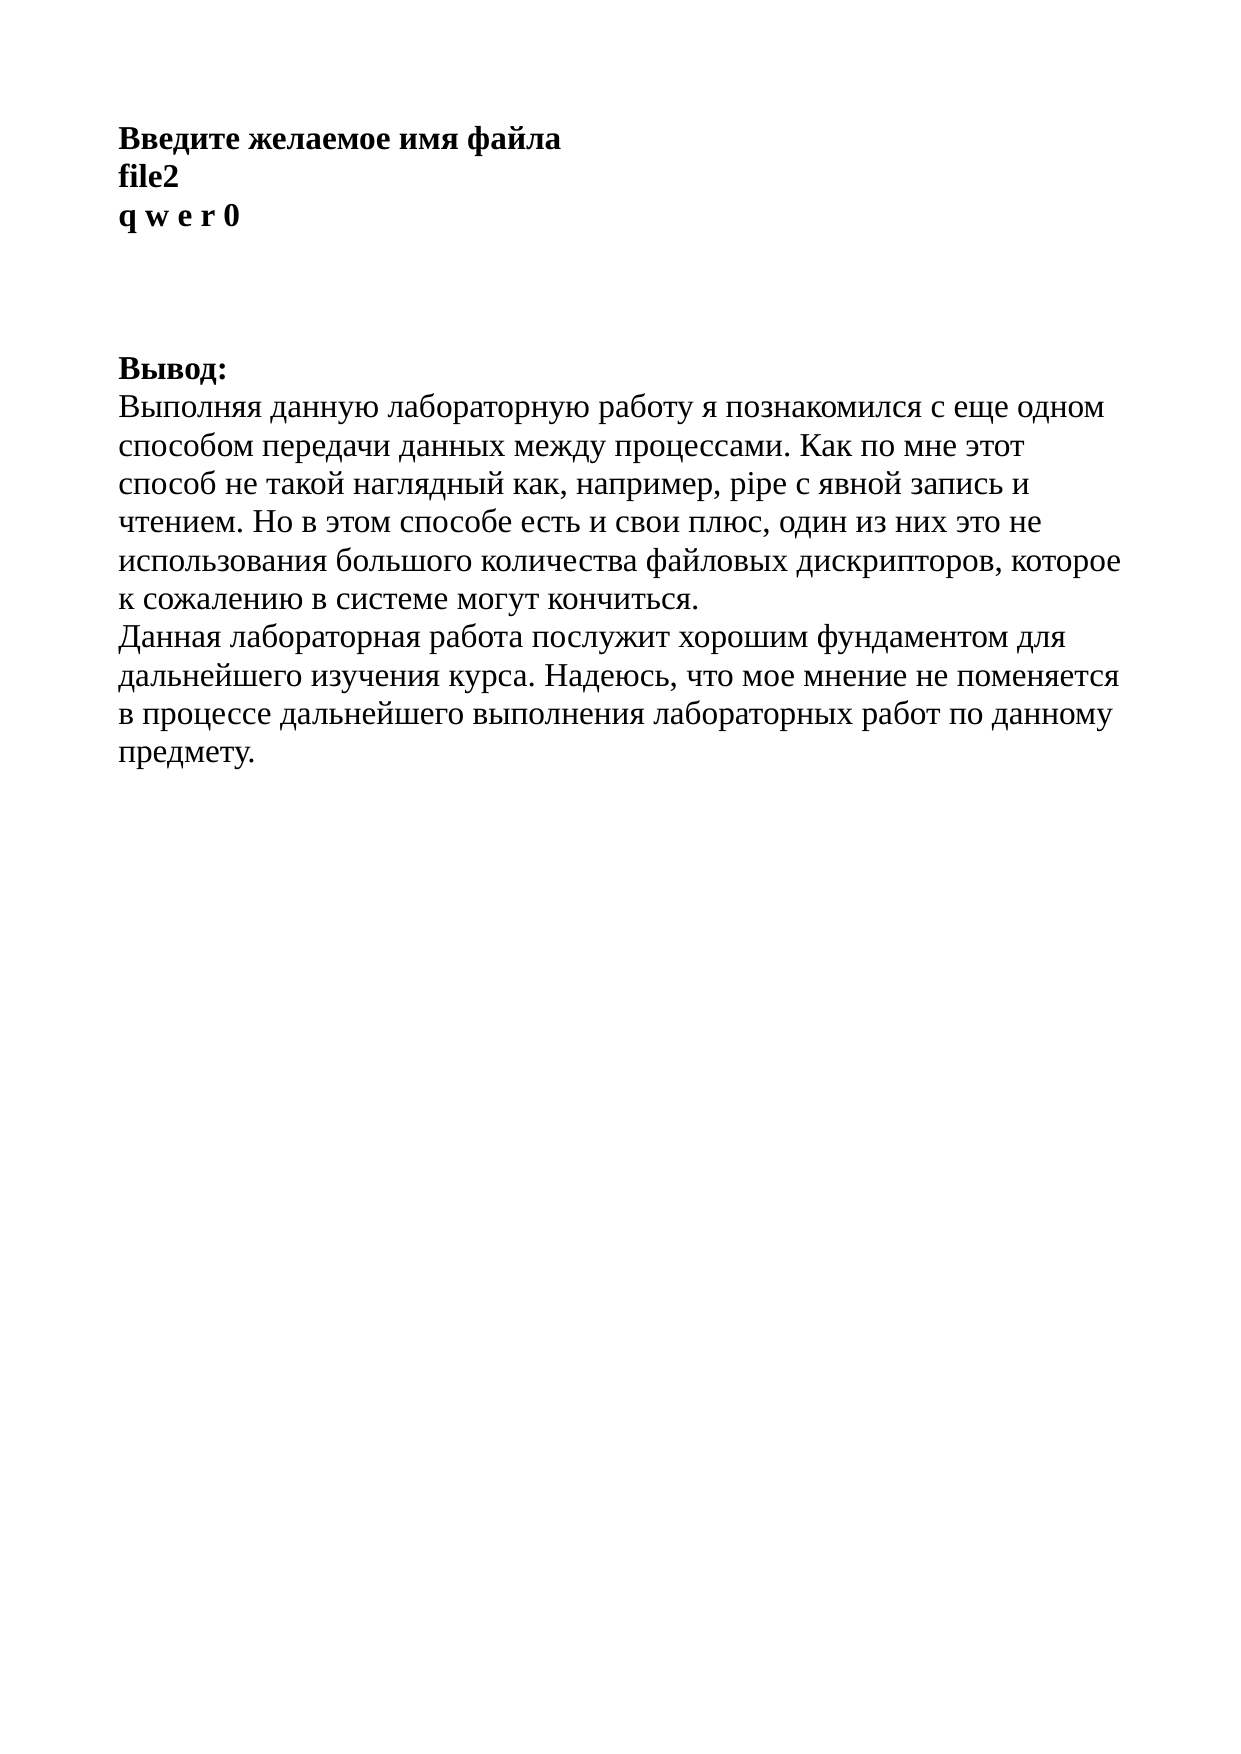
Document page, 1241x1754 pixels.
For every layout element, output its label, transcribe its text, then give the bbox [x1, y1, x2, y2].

text Введите желаемое имя файла [118, 118, 1122, 156]
text Выполняя данную лабораторную работу я познакомился с еще одном способом передачи данных между процессами. Как по мне этот способ не такой наглядный как, например, pipe c явной запись и чтением. Но в этом способе есть и свои плюс, один из них это не использования большого количества файловых дискрипторов, которое к сожалению в системе могут кончиться. Данная лабораторная работа послужит хорошим фундаментом для дальнейшего изучения курса. Надеюсь, что мое мнение не поменяется в процессе дальнейшего выполнения лабораторных работ по данному предмету. [118, 386, 1122, 770]
text file2 [118, 156, 1122, 195]
text Вывод: [118, 348, 1122, 386]
text q w e r 0 [118, 195, 1122, 233]
